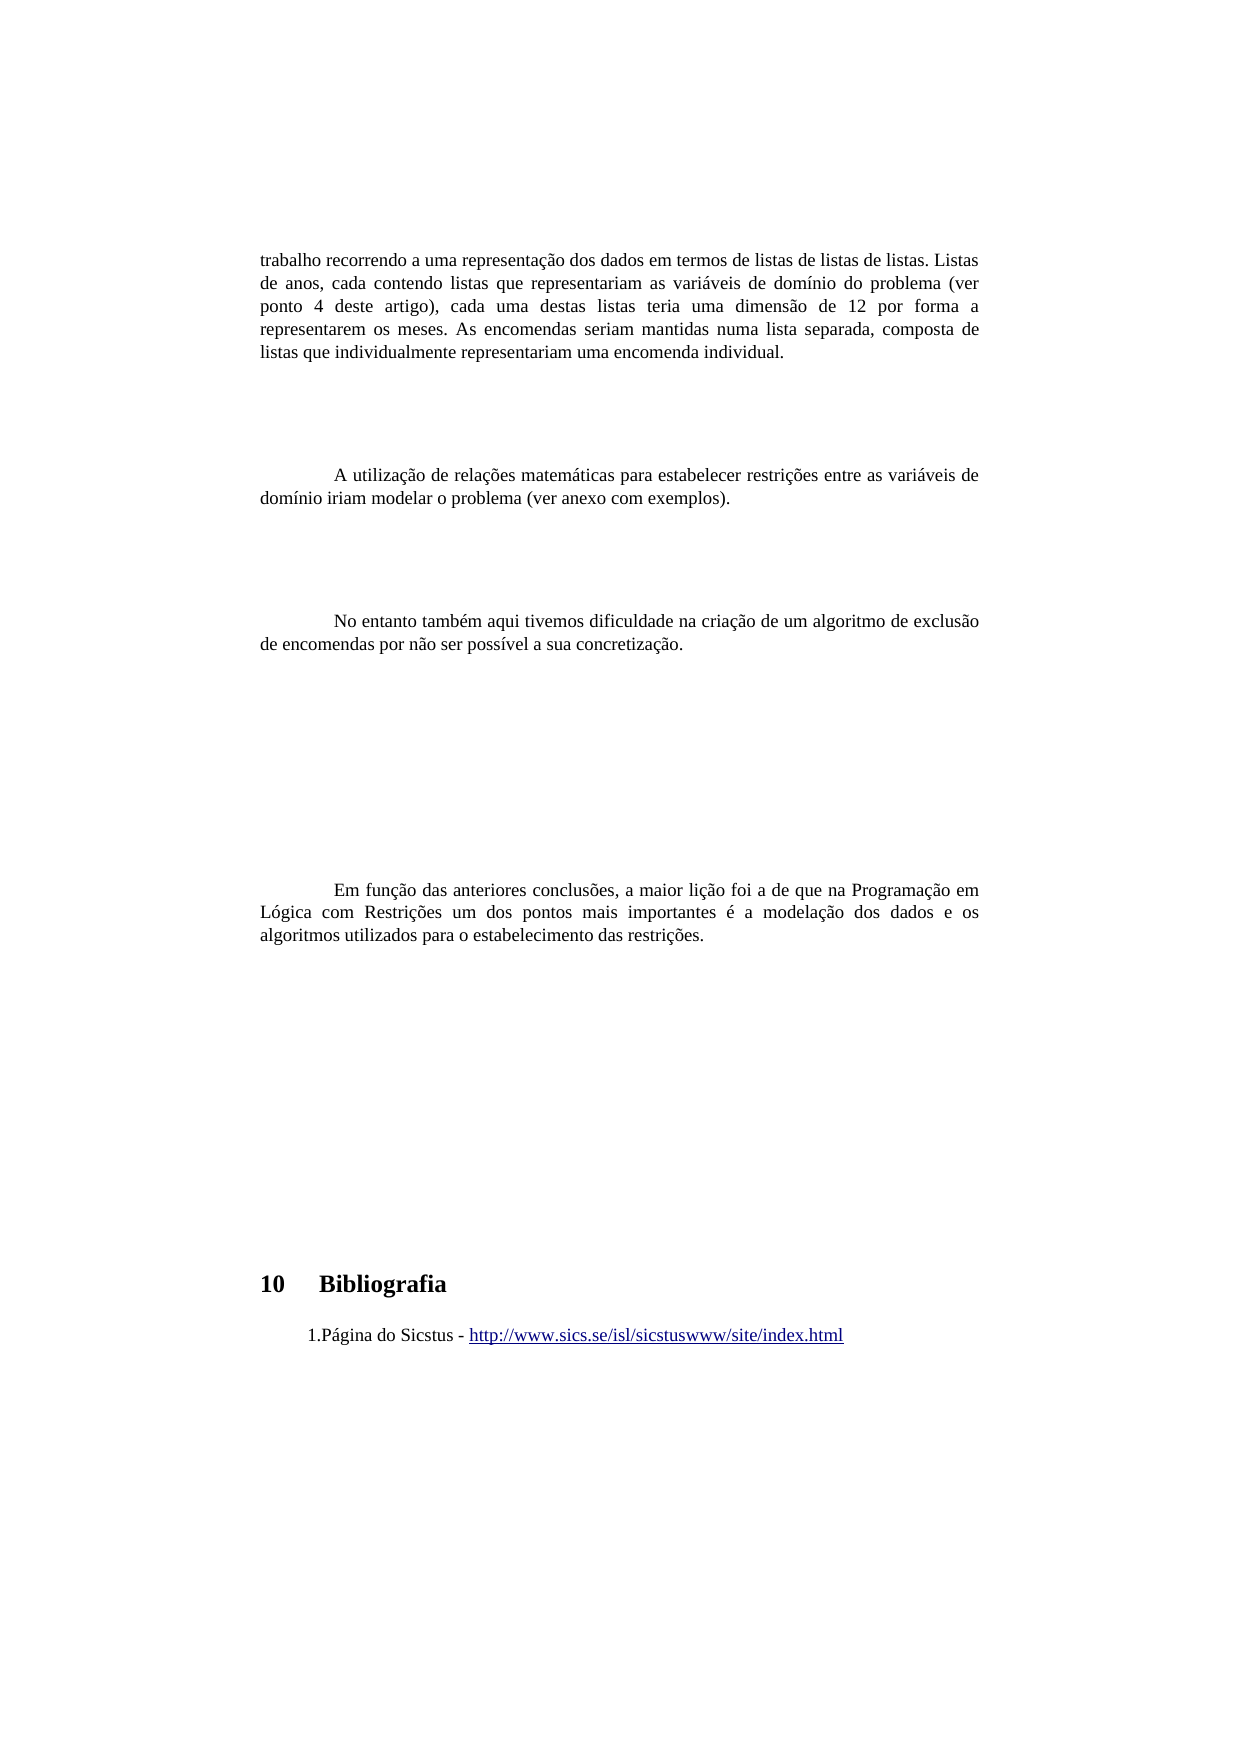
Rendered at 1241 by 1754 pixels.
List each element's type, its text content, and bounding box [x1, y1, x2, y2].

text Em função das anteriores conclusões, a maior lição foi a de que na Programação em Lógica com Restrições um dos pontos mais importantes é a modelação dos dados e os algoritmos utilizados para o estabelecimento das restrições. [260, 877, 980, 946]
text trabalho recorrendo a uma representação dos dados em termos de listas de listas de listas. Listas de anos, cada contendo listas que representariam as variáveis de domínio do problema (ver ponto 4 deste artigo), cada uma destas listas teria uma dimensão de 12 por forma a representarem os meses. As encomendas seriam mantidas numa lista separada, composta de listas que individualmente representariam uma encomenda individual. [260, 248, 980, 363]
text No entanto também aqui tivemos dificuldade na criação de um algoritmo de exclusão de encomendas por não ser possível a sua concretização. [260, 608, 980, 654]
list Página do Sicstus - http://www.sics.se/isl/sicstuswww/site/index.html [283, 1323, 980, 1346]
subtitle Bibliografia [260, 1267, 980, 1298]
text A utilização de relações matemáticas para estabelecer restrições entre as variáveis de domínio iriam modelar o problema (ver anexo com exemplos). [260, 463, 980, 508]
